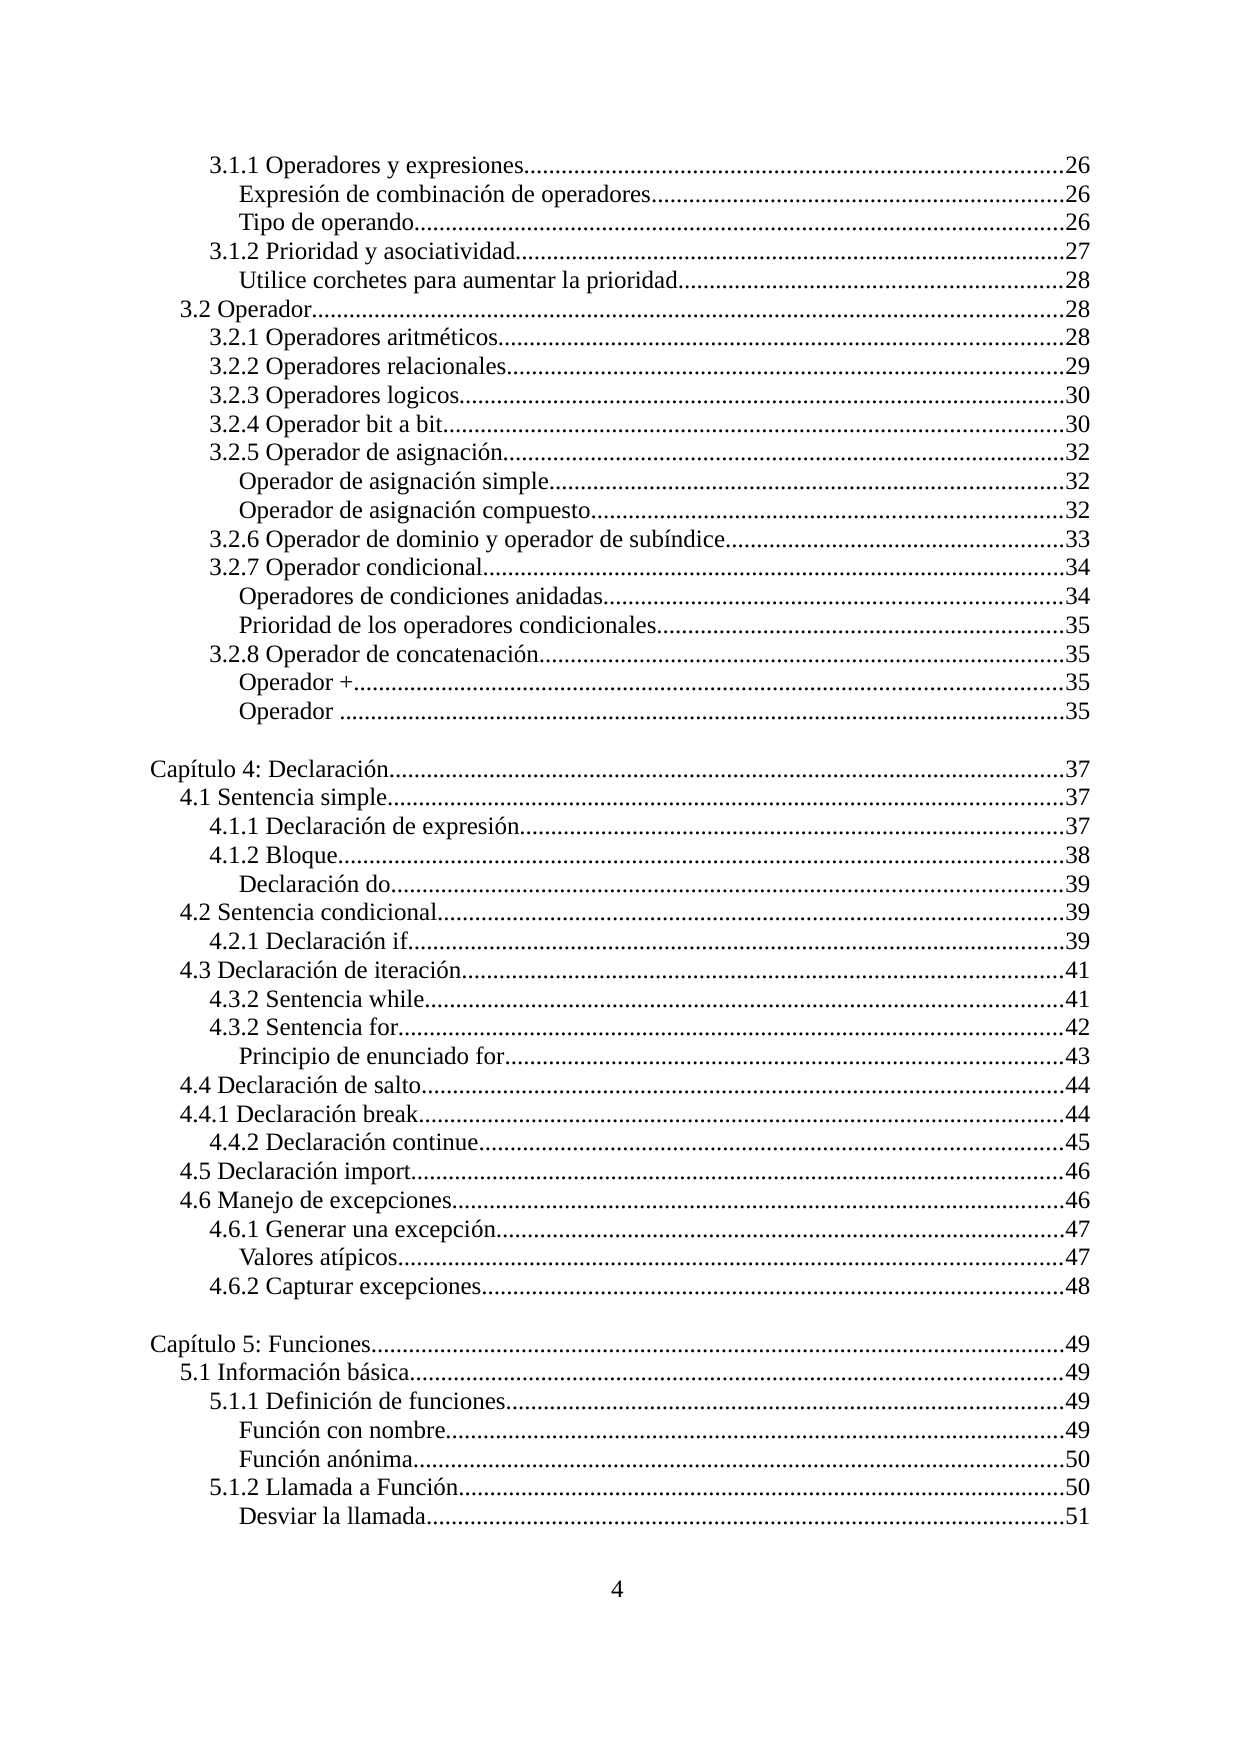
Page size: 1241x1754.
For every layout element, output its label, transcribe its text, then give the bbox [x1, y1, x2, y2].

text 4.3.2 Sentencia while 41 [209, 984, 1090, 1012]
text Expresión de combinación de operadores 26 [238, 179, 1090, 207]
text Operador de asignación compuesto 32 [238, 495, 1090, 524]
text 4.2.1 Declaración if 39 [209, 926, 1090, 955]
text 3.2.8 Operador de concatenación 35 [209, 639, 1090, 667]
text 4.2 Sentencia condicional 39 [179, 897, 1090, 926]
text 3.2.5 Operador de asignación 32 [209, 437, 1090, 466]
text 3.2.3 Operadores logicos 30 [209, 380, 1090, 409]
text Valores atípicos 47 [238, 1242, 1090, 1271]
text 4.5 Declaración import 46 [179, 1156, 1090, 1185]
text 3.2.1 Operadores aritméticos 28 [209, 322, 1090, 351]
text 3.2 Operador 28 [179, 294, 1090, 322]
text 4.1 Sentencia simple 37 [179, 782, 1090, 811]
text Prioridad de los operadores condicionales 35 [238, 610, 1090, 639]
text Operadores de condiciones anidadas 34 [238, 581, 1090, 610]
text Función con nombre 49 [238, 1415, 1090, 1444]
text 4.6 Manejo de excepciones 46 [179, 1185, 1090, 1214]
text Principio de enunciado for 43 [238, 1041, 1090, 1070]
text 3.2.6 Operador de dominio y operador de subíndice 33 [209, 524, 1090, 552]
text 5.1.2 Llamada a Función 50 [209, 1472, 1090, 1501]
text 3.1.1 Operadores y expresiones 26 [209, 150, 1090, 179]
text 3.1.2 Prioridad y asociatividad 27 [209, 236, 1090, 265]
text 4.1.1 Declaración de expresión 37 [209, 811, 1090, 840]
text Capítulo 5: Funciones 49 [150, 1329, 1090, 1357]
text 4.4 Declaración de salto 44 [179, 1070, 1090, 1099]
text Desviar la llamada 51 [238, 1501, 1090, 1530]
text Operador + 35 [238, 667, 1090, 696]
text 4.6.2 Capturar excepciones 48 [209, 1271, 1090, 1300]
text 3.2.2 Operadores relacionales 29 [209, 351, 1090, 380]
text 4.3 Declaración de iteración 41 [179, 955, 1090, 984]
text 4.6.1 Generar una excepción 47 [209, 1214, 1090, 1242]
text Tipo de operando 26 [238, 207, 1090, 236]
text Operador de asignación simple 32 [238, 466, 1090, 495]
text 5.1 Información básica 49 [179, 1357, 1090, 1386]
text 5.1.1 Definición de funciones 49 [209, 1386, 1090, 1415]
text 3.2.4 Operador bit a bit 30 [209, 409, 1090, 437]
text Declaración do 39 [238, 869, 1090, 897]
text Capítulo 4: Declaración 37 [150, 754, 1090, 782]
text 4.1.2 Bloque 38 [209, 840, 1090, 869]
text 4.3.2 Sentencia for 42 [209, 1012, 1090, 1041]
text 4.4.1 Declaración break 44 [179, 1099, 1090, 1127]
text Utilice corchetes para aumentar la prioridad 28 [238, 265, 1090, 294]
text 4.4.2 Declaración continue 45 [209, 1127, 1090, 1156]
text Operador .. 35 [238, 696, 1090, 725]
text 3.2.7 Operador condicional 34 [209, 552, 1090, 581]
text Función anónima 50 [238, 1444, 1090, 1472]
